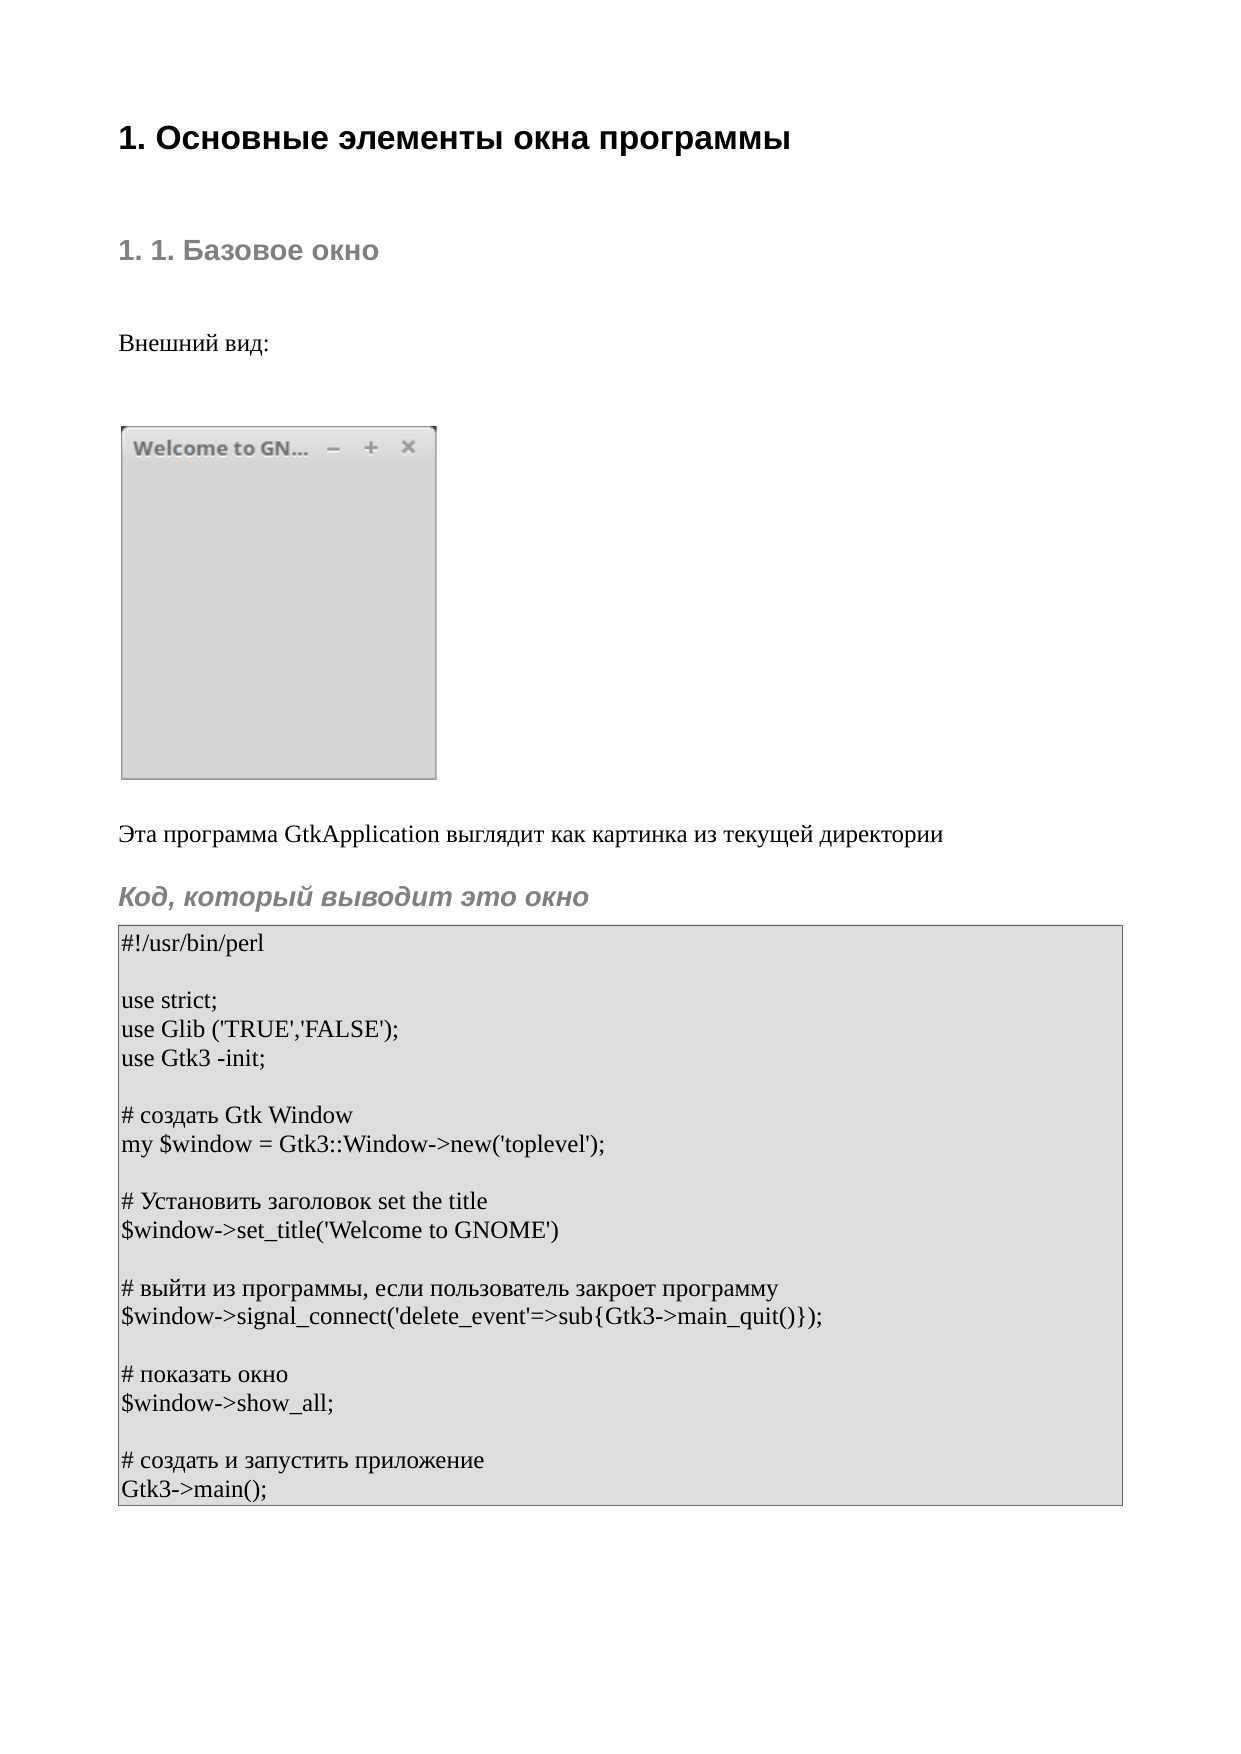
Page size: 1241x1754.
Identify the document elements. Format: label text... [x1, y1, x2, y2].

text $window->show_all; [119, 1384, 1122, 1413]
subtitle 1. 1. Базовое окно [118, 233, 1122, 266]
text use strict; [119, 982, 1122, 1011]
text $window->signal_connect('delete_event'=>sub{Gtk3->main_quit()}); [119, 1298, 1122, 1327]
text Эта программа GtkApplication выглядит как картинка из текущей директории [118, 819, 1122, 847]
text #!/usr/bin/perl [119, 926, 1122, 953]
text # создать и запустить приложение [119, 1442, 1122, 1471]
picture [121, 426, 437, 780]
text # выйти из программы, если пользователь закроет программу [119, 1269, 1122, 1298]
text use Gtk3 -init; [119, 1039, 1122, 1068]
text $window->set_title('Welcome to GNOME') [119, 1212, 1122, 1241]
subtitle Код, который выводит это окно [118, 880, 1122, 912]
text # создать Gtk Window [119, 1097, 1122, 1126]
text # показать окно [119, 1356, 1122, 1384]
text my $window = Gtk3::Window->new('toplevel'); [119, 1126, 1122, 1154]
text Gtk3->main(); [119, 1471, 1122, 1505]
text Внешний вид: [118, 328, 1122, 357]
subtitle 1. Основные элементы окна программы [118, 118, 1122, 157]
text use Glib ('TRUE','FALSE'); [119, 1011, 1122, 1039]
text # Установить заголовок set the title [119, 1183, 1122, 1212]
